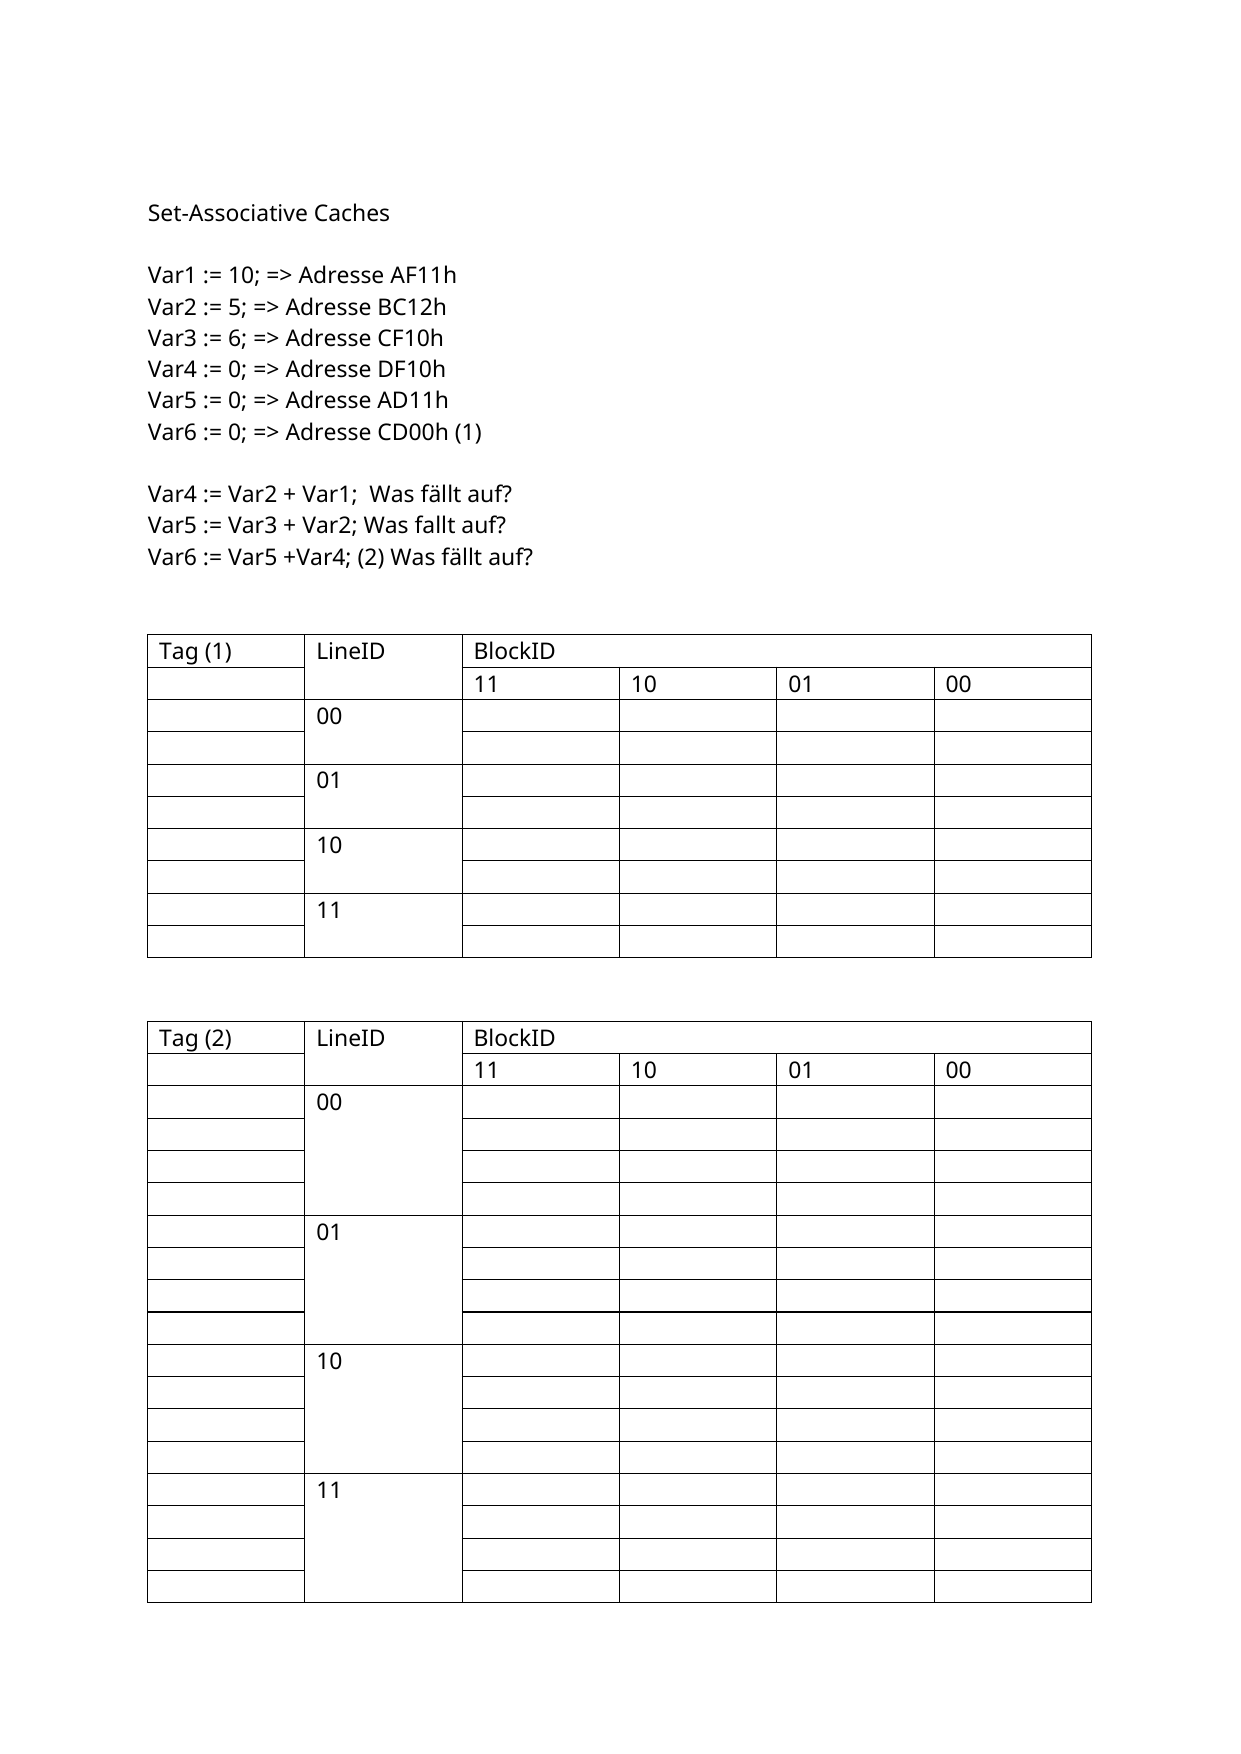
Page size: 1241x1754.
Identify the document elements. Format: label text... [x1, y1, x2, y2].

table_cell [620, 1345, 776, 1376]
table_cell [935, 1280, 1091, 1311]
table_cell [935, 1409, 1091, 1441]
table_cell [463, 861, 619, 893]
table_cell [777, 1216, 934, 1247]
table_cell [935, 1248, 1091, 1279]
table_cell [777, 1474, 934, 1505]
table_cell [148, 829, 304, 860]
table_cell [777, 1313, 934, 1344]
table_cell [463, 1248, 619, 1279]
table_cell [463, 1086, 619, 1118]
table_cell [620, 1248, 776, 1279]
table_cell [777, 1151, 934, 1182]
table_cell [777, 1086, 934, 1118]
table_cell [935, 1474, 1091, 1505]
table_cell [620, 1119, 776, 1150]
table_cell [148, 926, 304, 957]
table_cell 10 [305, 1345, 462, 1473]
table_cell [148, 1539, 304, 1570]
table_cell [935, 732, 1091, 763]
table_cell [148, 797, 304, 828]
table_cell 01 [305, 765, 462, 828]
table_cell 10 [305, 829, 462, 893]
table_cell [620, 732, 776, 763]
table_cell [148, 765, 304, 796]
table_cell [935, 1377, 1091, 1408]
table_header BlockID [463, 635, 1091, 667]
table_cell [777, 1183, 934, 1214]
table_cell [463, 926, 619, 957]
table_cell [463, 1183, 619, 1214]
table_cell [463, 1474, 619, 1505]
text Var3 := 6; => Adresse CF10h [148, 322, 1093, 353]
table_cell [620, 1506, 776, 1537]
table_cell [777, 894, 934, 925]
table_cell [620, 797, 776, 828]
table_cell [463, 1571, 619, 1602]
table_header Tag (2) [148, 1022, 304, 1053]
table_header LineID [305, 635, 462, 699]
table_cell [148, 1151, 304, 1182]
table_cell [463, 1313, 619, 1344]
table_cell [620, 1442, 776, 1473]
table_cell [935, 1086, 1091, 1118]
table_cell 00 [935, 668, 1091, 699]
table_cell [935, 1183, 1091, 1214]
table_cell [148, 1216, 304, 1247]
table_cell 00 [305, 700, 462, 763]
text Var1 := 10; => Adresse AF11h [148, 259, 1093, 291]
table_cell [148, 861, 304, 893]
table_cell [935, 1345, 1091, 1376]
table_cell [777, 1119, 934, 1150]
table_cell [777, 1409, 934, 1441]
table_header Tag (1) [148, 635, 304, 667]
table_cell [463, 1377, 619, 1408]
table_cell [463, 1409, 619, 1441]
table_cell [620, 861, 776, 893]
table_cell [463, 797, 619, 828]
table_cell [777, 797, 934, 828]
table_cell 11 [463, 1054, 619, 1085]
table_cell 10 [620, 1054, 776, 1085]
table_cell [620, 1313, 776, 1344]
table_cell [148, 1345, 304, 1376]
table_cell [148, 1474, 304, 1505]
table_header LineID [305, 1022, 462, 1085]
table_cell [463, 1151, 619, 1182]
table_cell [148, 1119, 304, 1150]
table_cell [620, 1280, 776, 1311]
table_cell [935, 700, 1091, 731]
table_cell [777, 1248, 934, 1279]
table_cell [148, 668, 304, 699]
table_cell [777, 861, 934, 893]
table_cell [620, 1377, 776, 1408]
table_cell [463, 700, 619, 731]
text Var4 := 0; => Adresse DF10h [148, 353, 1093, 384]
table_header BlockID [463, 1022, 1091, 1053]
table_cell [935, 829, 1091, 860]
table_cell [148, 732, 304, 763]
table_cell [620, 1216, 776, 1247]
table_cell [463, 1119, 619, 1150]
text Var4 := Var2 + Var1; Was fällt auf? [148, 478, 1093, 509]
table_cell [620, 1409, 776, 1441]
text Var5 := Var3 + Var2; Was fallt auf? [148, 509, 1093, 541]
table_cell [148, 1409, 304, 1441]
table_cell 11 [305, 1474, 462, 1602]
table_cell [620, 1539, 776, 1570]
table_cell [935, 861, 1091, 893]
table_cell [148, 700, 304, 731]
text Var5 := 0; => Adresse AD11h [148, 384, 1093, 416]
table_cell [777, 1377, 934, 1408]
text Var6 := Var5 +Var4; (2) Was fällt auf? [148, 541, 1093, 572]
table_cell [620, 1086, 776, 1118]
table_cell [935, 1506, 1091, 1537]
text Var2 := 5; => Adresse BC12h [148, 291, 1093, 322]
table_cell [777, 765, 934, 796]
table_cell [935, 1442, 1091, 1473]
table_cell [935, 1313, 1091, 1344]
table_cell [935, 1151, 1091, 1182]
table_cell [148, 1442, 304, 1473]
table_cell [463, 732, 619, 763]
table_cell 00 [305, 1086, 462, 1214]
table_cell [620, 765, 776, 796]
text Var6 := 0; => Adresse CD00h (1) [148, 416, 1093, 447]
table_cell [463, 1506, 619, 1537]
table_cell [148, 1248, 304, 1279]
table_cell [463, 765, 619, 796]
table_cell [777, 1506, 934, 1537]
table_cell [777, 1571, 934, 1602]
table_cell [620, 700, 776, 731]
table_cell [935, 1539, 1091, 1570]
text Set-Associative Caches [148, 197, 1093, 228]
table_cell [777, 700, 934, 731]
table_cell [148, 1054, 304, 1085]
table_cell [620, 1183, 776, 1214]
table_cell [935, 797, 1091, 828]
table_cell [935, 1571, 1091, 1602]
table_cell [463, 1442, 619, 1473]
table_cell [935, 1216, 1091, 1247]
table_cell 01 [305, 1216, 462, 1344]
table_cell [463, 1539, 619, 1570]
table_cell 10 [620, 668, 776, 699]
table_cell [777, 1345, 934, 1376]
table_cell [935, 765, 1091, 796]
table_cell 01 [777, 1054, 934, 1085]
table_cell [777, 1280, 934, 1311]
table_cell 11 [463, 668, 619, 699]
table_cell [148, 1571, 304, 1602]
table_cell [777, 829, 934, 860]
table_cell [620, 829, 776, 860]
table_cell [148, 1377, 304, 1408]
table_cell 11 [305, 894, 462, 957]
table_cell [620, 1474, 776, 1505]
table_cell [777, 1442, 934, 1473]
table_cell [148, 1280, 304, 1311]
table_cell [935, 1119, 1091, 1150]
table_cell [148, 1183, 304, 1214]
table_cell [148, 1506, 304, 1537]
table_cell [148, 894, 304, 925]
table_cell [620, 1151, 776, 1182]
table_cell [148, 1086, 304, 1118]
table_cell [777, 732, 934, 763]
table_cell [463, 894, 619, 925]
table_cell [463, 1216, 619, 1247]
table_cell [777, 926, 934, 957]
table_cell 01 [777, 668, 934, 699]
table_cell [935, 926, 1091, 957]
table_cell [463, 829, 619, 860]
table_cell [148, 1313, 304, 1344]
table_cell 00 [935, 1054, 1091, 1085]
table_cell [463, 1280, 619, 1311]
table_cell [463, 1345, 619, 1376]
table_cell [935, 894, 1091, 925]
table_cell [620, 926, 776, 957]
table_cell [620, 1571, 776, 1602]
table_cell [777, 1539, 934, 1570]
table_cell [620, 894, 776, 925]
